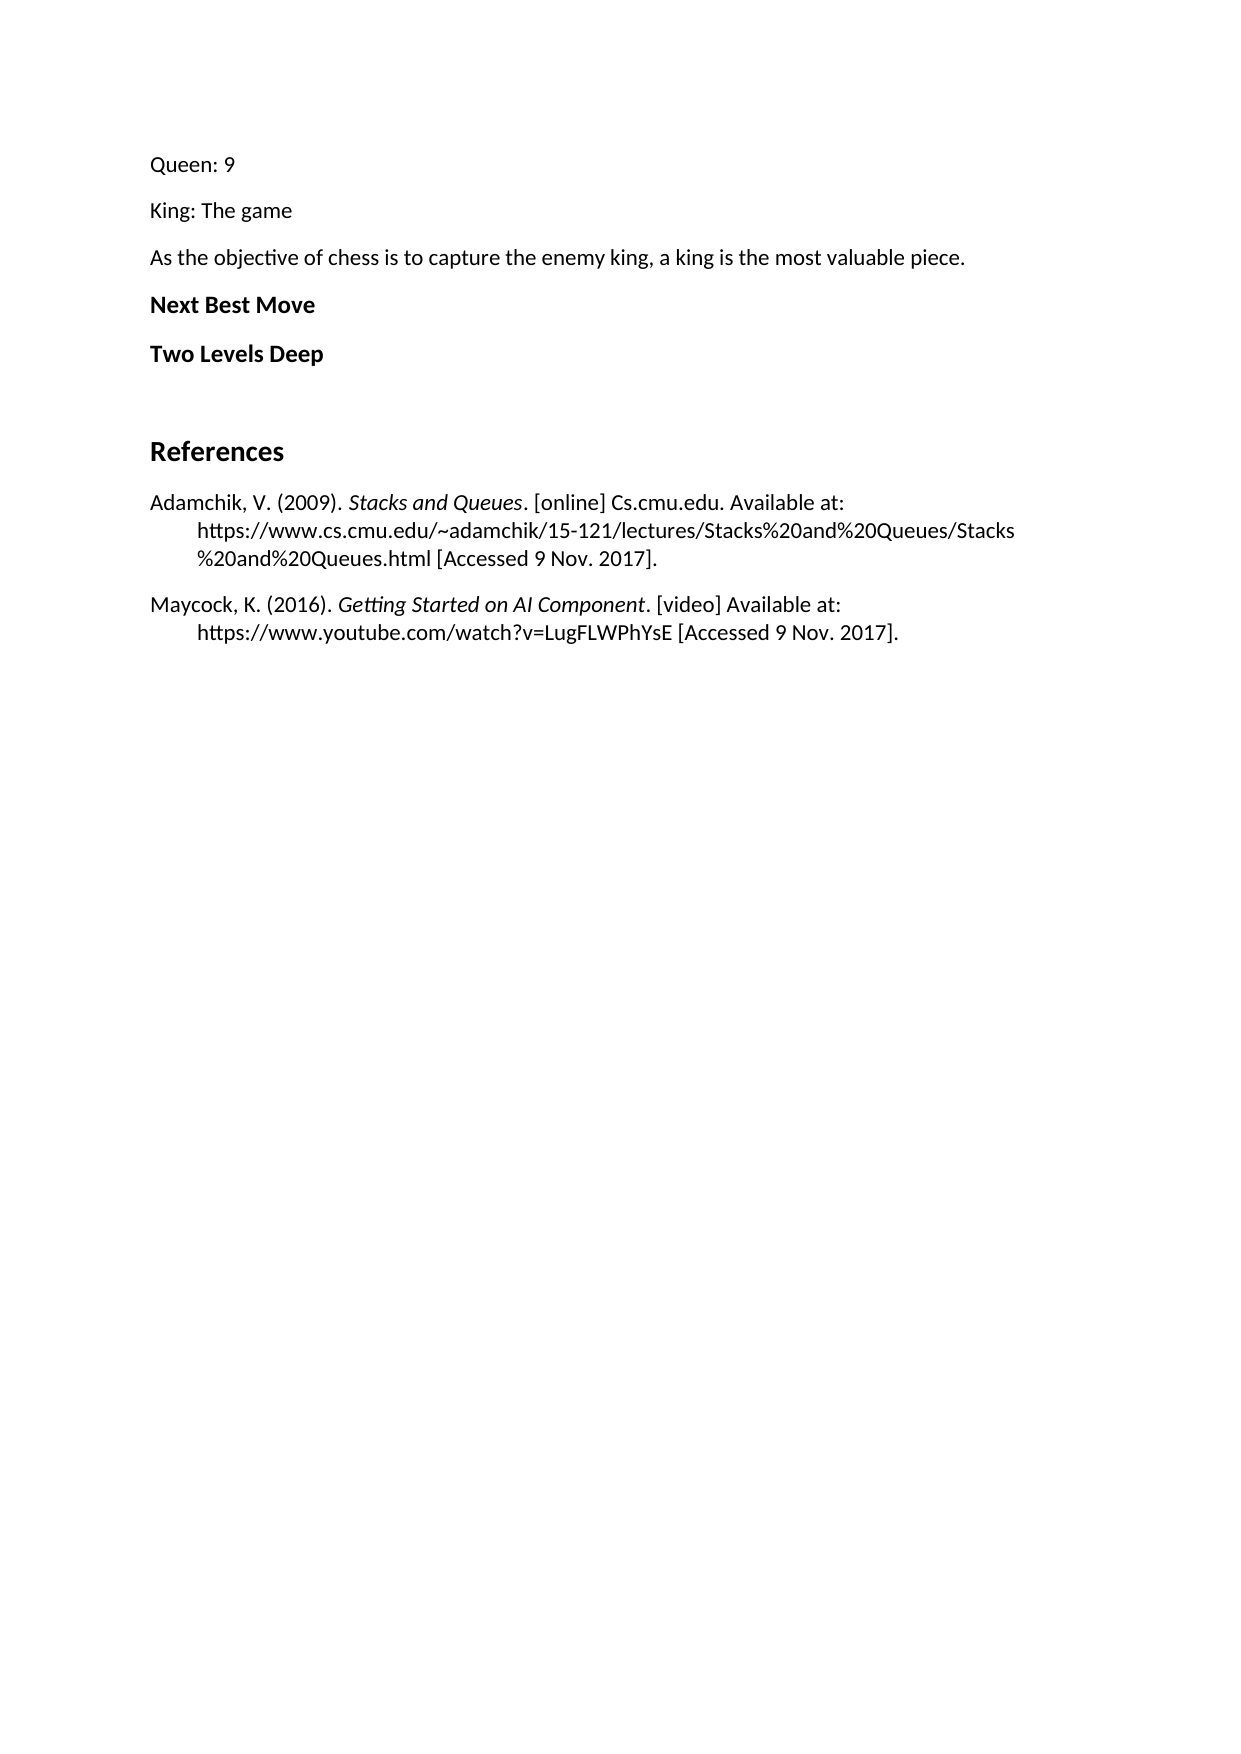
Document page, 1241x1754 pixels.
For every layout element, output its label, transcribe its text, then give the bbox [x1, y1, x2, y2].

text Queen: 9 [150, 150, 1090, 178]
text King: The game [150, 196, 1090, 224]
text References [150, 433, 1090, 469]
text Two Levels Deep [150, 338, 1090, 368]
text As the objective of chess is to capture the enemy king, a king is the most valuable piece. [150, 243, 1090, 271]
text Next Best Move [150, 289, 1090, 319]
text Adamchik, V. (2009). Stacks and Queues. [online] Cs.cmu.edu. Available at: https://www.cs.cmu.edu/~adamchik/15-121/lectures/Stacks%20and%20Queues/Stacks%20and%20Queues.html [Accessed 9 Nov. 2017]. [150, 488, 1090, 572]
text Maycock, K. (2016). Getting Started on AI Component. [video] Available at: https://www.youtube.com/watch?v=LugFLWPhYsE [Accessed 9 Nov. 2017]. [150, 591, 1090, 647]
